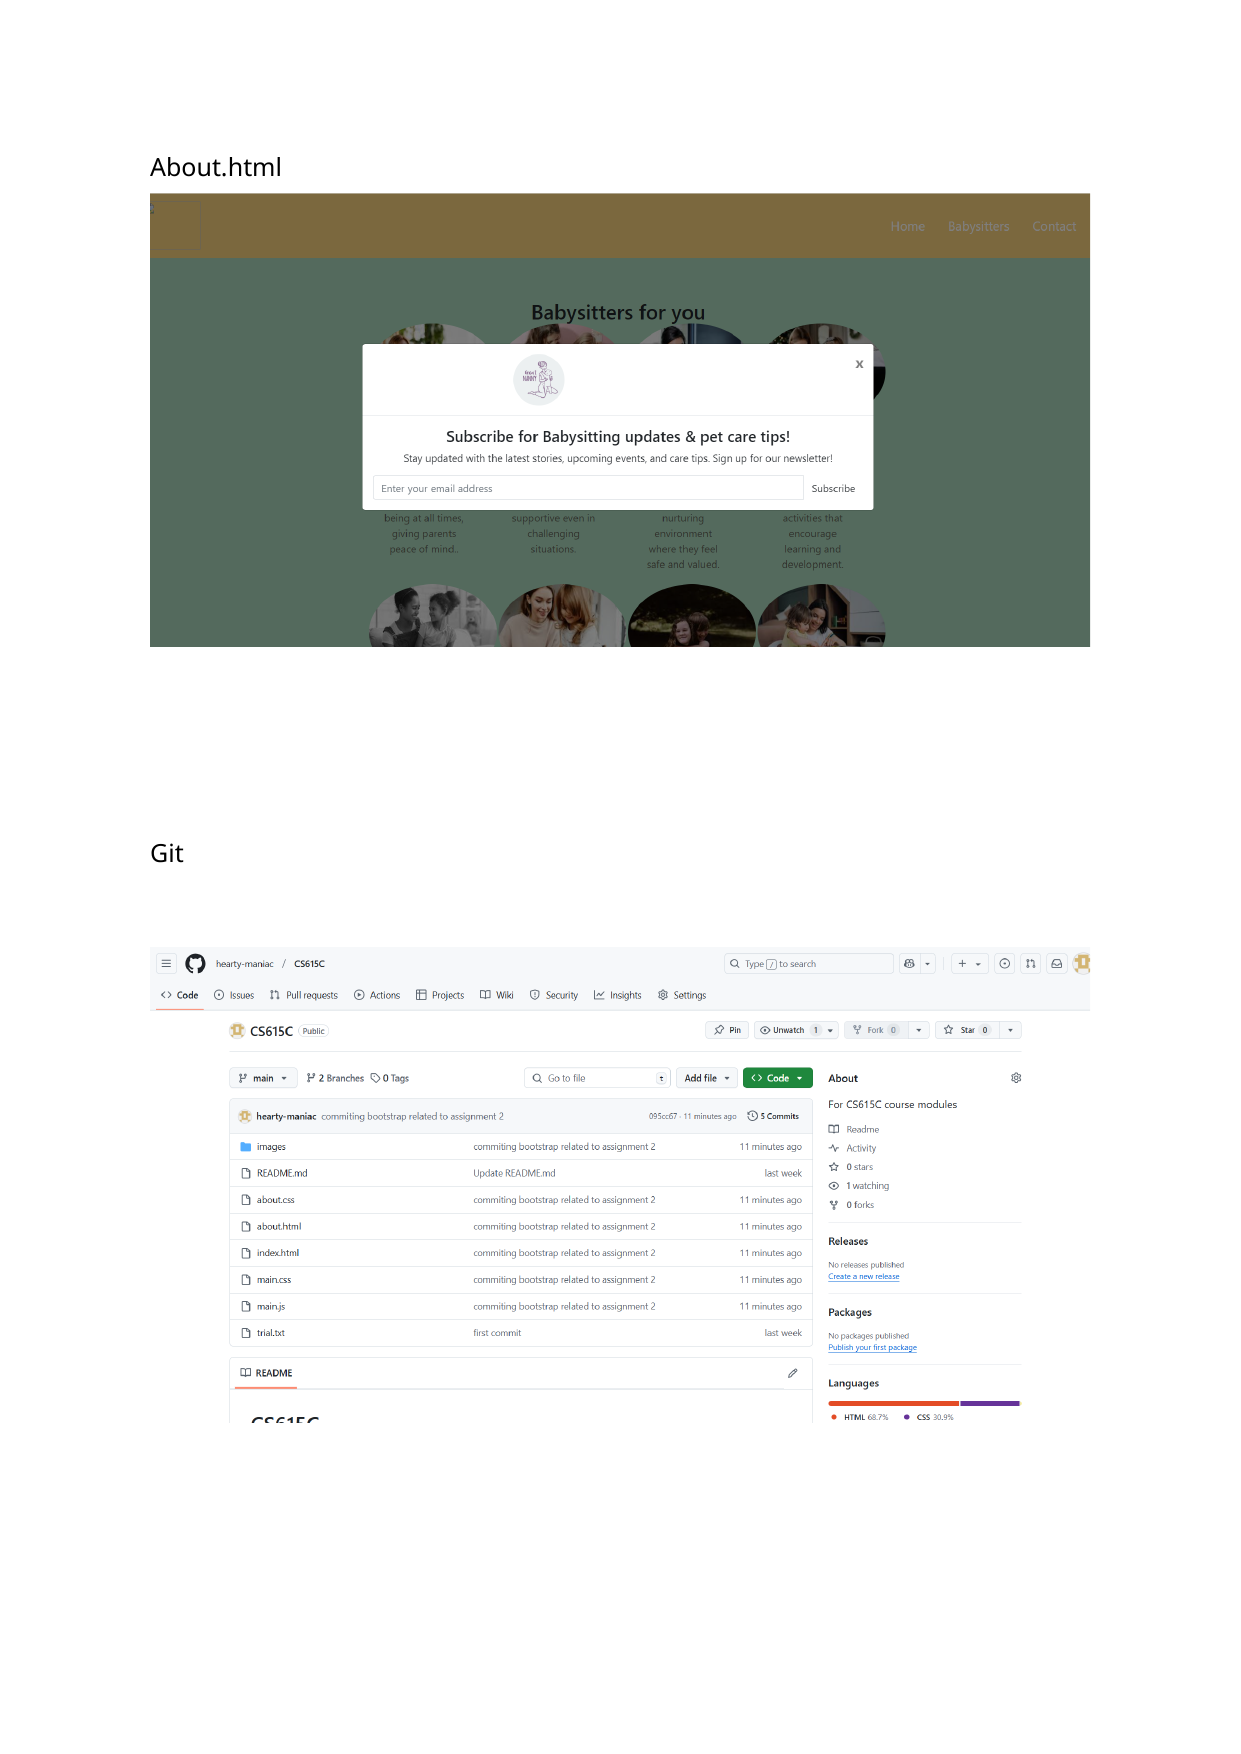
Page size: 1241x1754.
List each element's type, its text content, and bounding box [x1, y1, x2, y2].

text Git [150, 836, 1090, 870]
text About.html [150, 150, 1090, 189]
